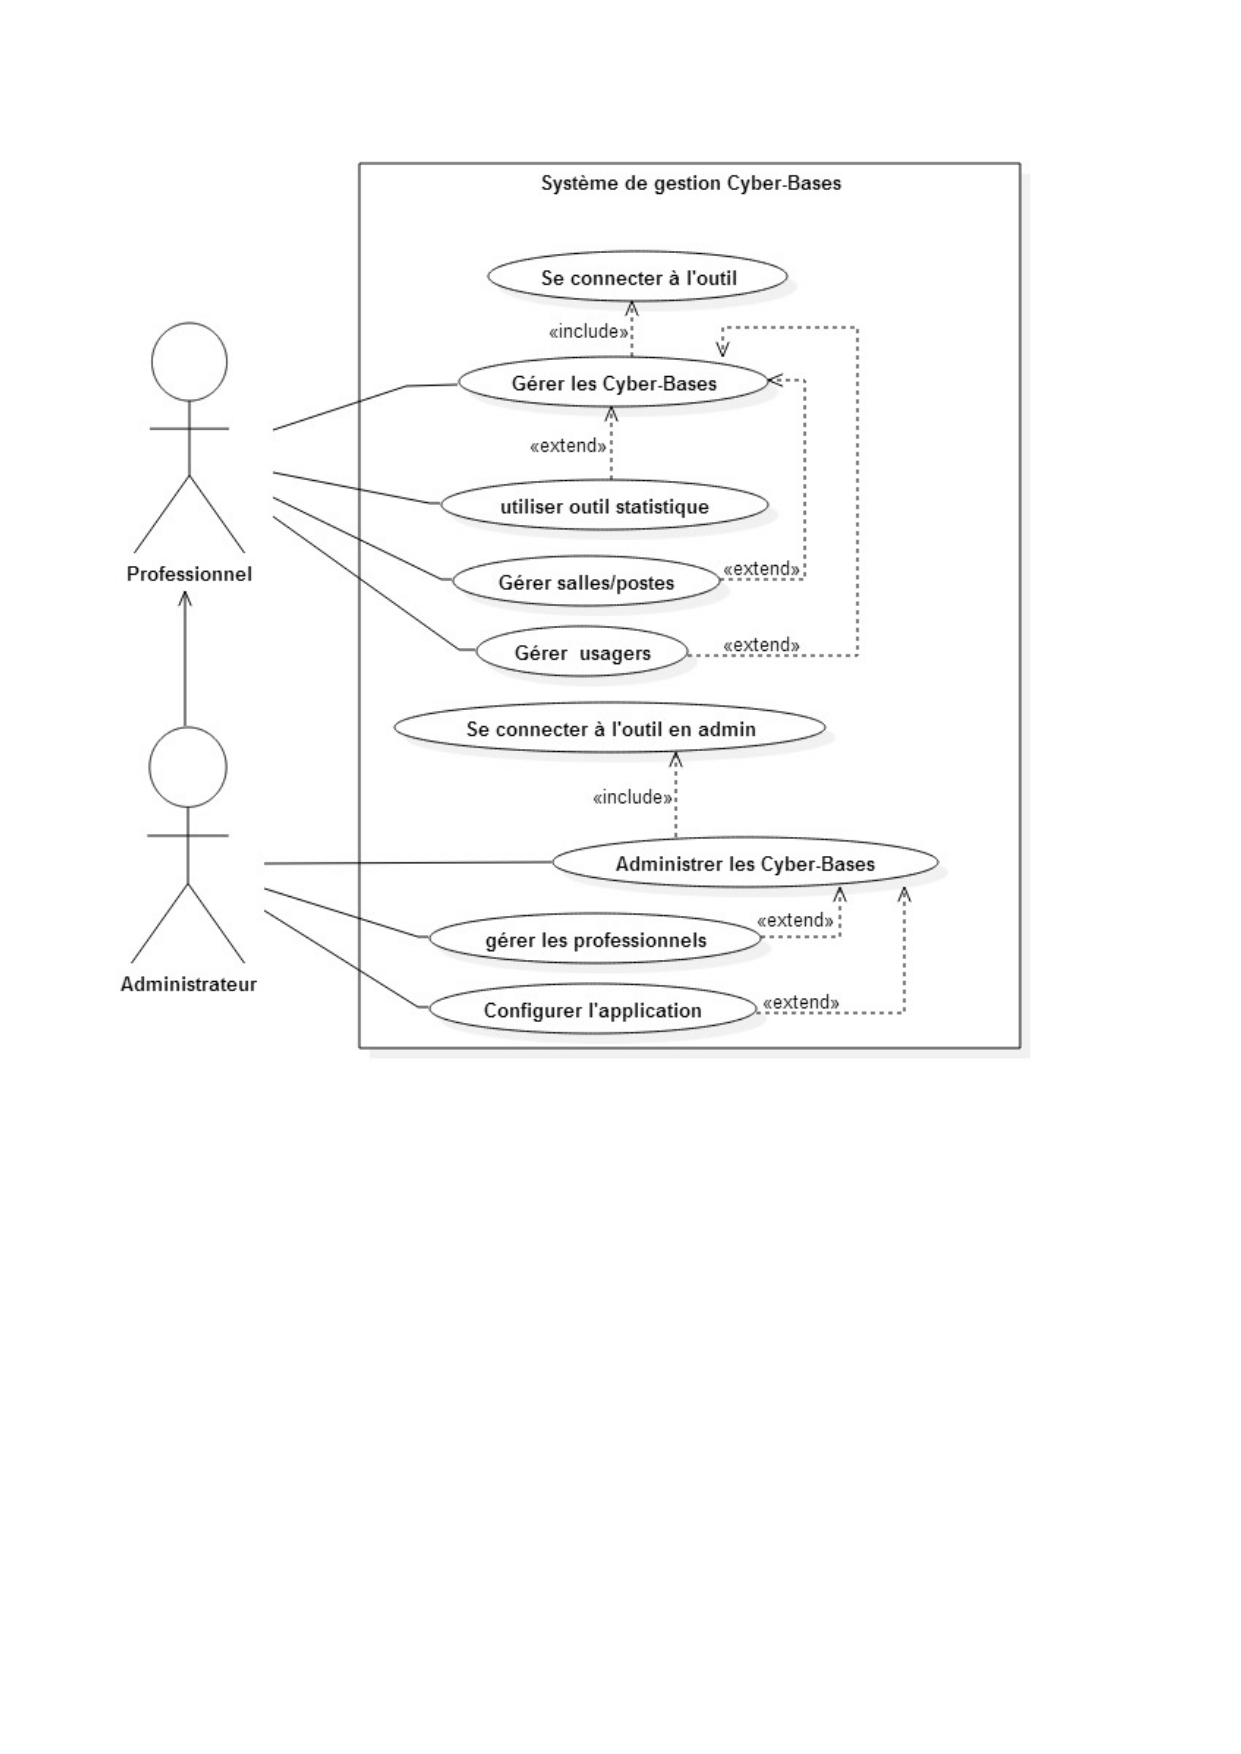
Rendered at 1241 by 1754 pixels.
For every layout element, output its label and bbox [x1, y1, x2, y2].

picture [93, 150, 1035, 1063]
